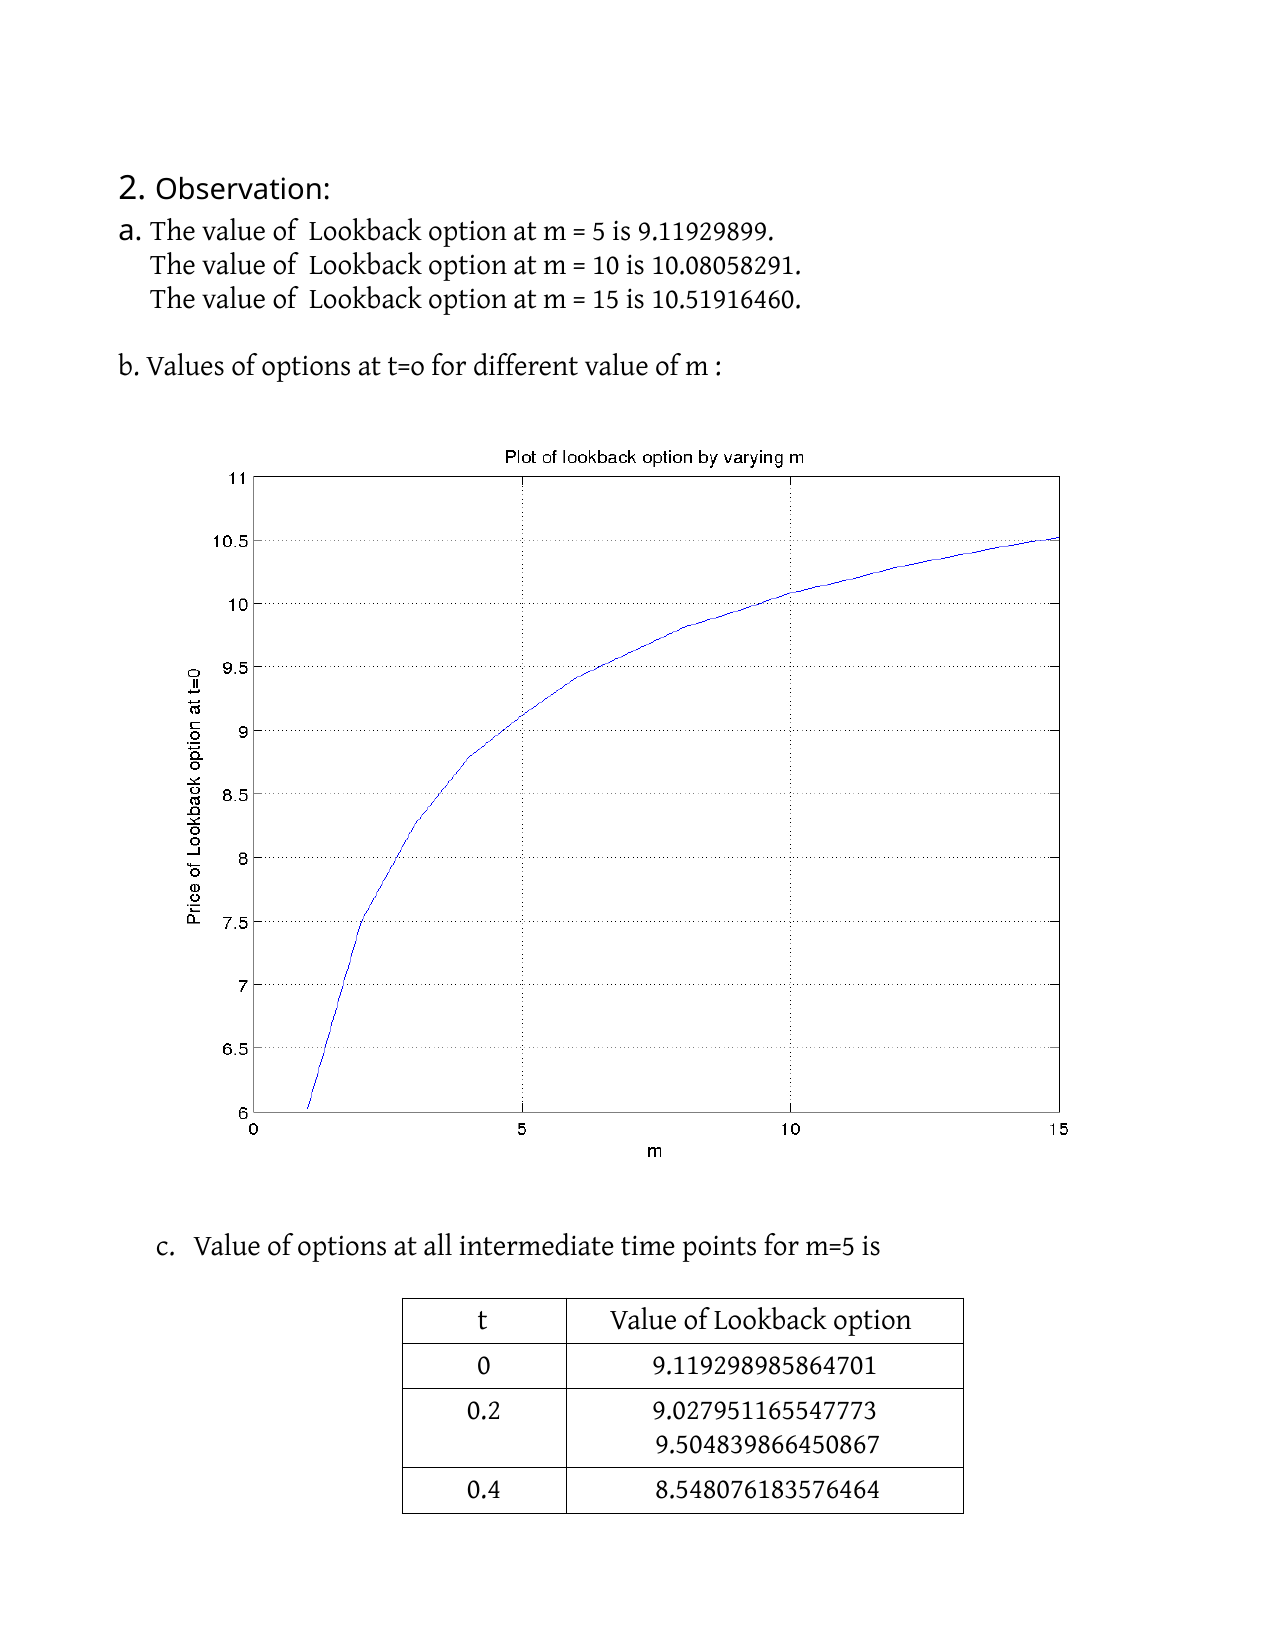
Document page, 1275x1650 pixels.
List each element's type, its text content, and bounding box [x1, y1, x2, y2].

text The value of Lookback option at m = 10 is 10.08058291. [118, 249, 1157, 282]
table_cell 0.4 [403, 1468, 566, 1513]
text 2. Observation: [118, 163, 1157, 209]
table_cell 9.119298985864701 [567, 1344, 963, 1388]
table_header Value of Lookback option [567, 1299, 963, 1343]
table_cell 0 [403, 1344, 566, 1388]
picture [118, 417, 1157, 1197]
text b. Values of options at t=o for different value of m : [118, 350, 1157, 384]
list Value of options at all intermediate time points for m=5 is [156, 1230, 1157, 1264]
table_header t [403, 1299, 566, 1343]
table_cell 0.2 [403, 1389, 566, 1467]
table_cell 8.548076183576464 [567, 1468, 963, 1513]
text The value of Lookback option at m = 15 is 10.51916460. [118, 282, 1157, 316]
table_cell 9.027951165547773 9.504839866450867 [567, 1389, 963, 1467]
text a. The value of Lookback option at m = 5 is 9.11929899. [118, 209, 1157, 249]
